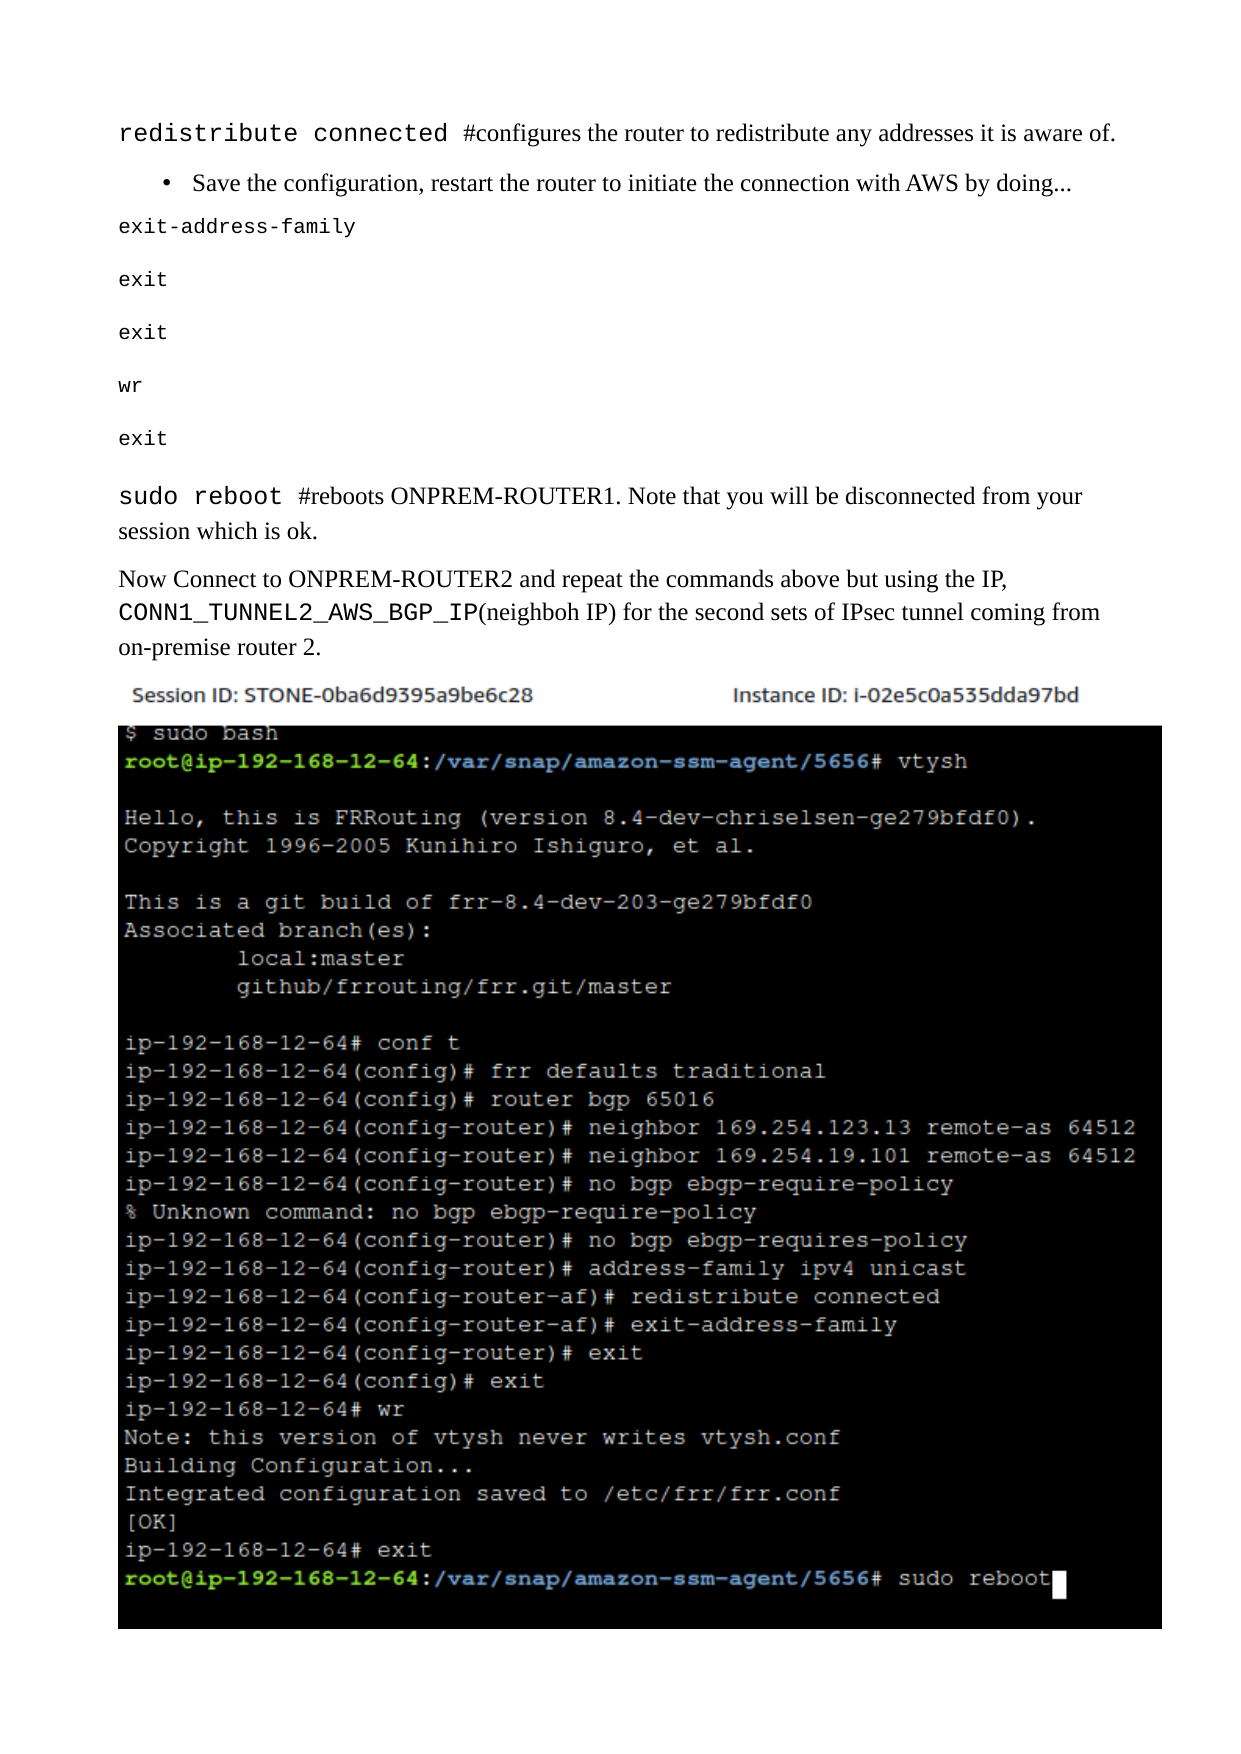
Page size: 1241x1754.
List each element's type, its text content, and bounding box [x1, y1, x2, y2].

text exit [118, 322, 1122, 346]
text redistribute connected #configures the router to redistribute any addresses it is aware of. [118, 118, 1122, 149]
text exit-address-family [118, 216, 1122, 239]
text Now Connect to ONPREM-ROUTER2 and repeat the commands above but using the IP, CONN1_TUNNEL2_AWS_BGP_IP(neighboh IP) for the second sets of IPsec tunnel coming from on-premise router 2. [118, 564, 1122, 661]
text exit [118, 269, 1122, 292]
text sudo reboot #reboots ONPREM-ROUTER1. Note that you will be disconnected from your session which is ok. [118, 481, 1122, 545]
list Save the configuration, restart the router to initiate the connection with AWS by doing... [162, 168, 1122, 197]
picture [118, 679, 1162, 1629]
text exit [118, 428, 1122, 452]
text wr [118, 375, 1122, 399]
